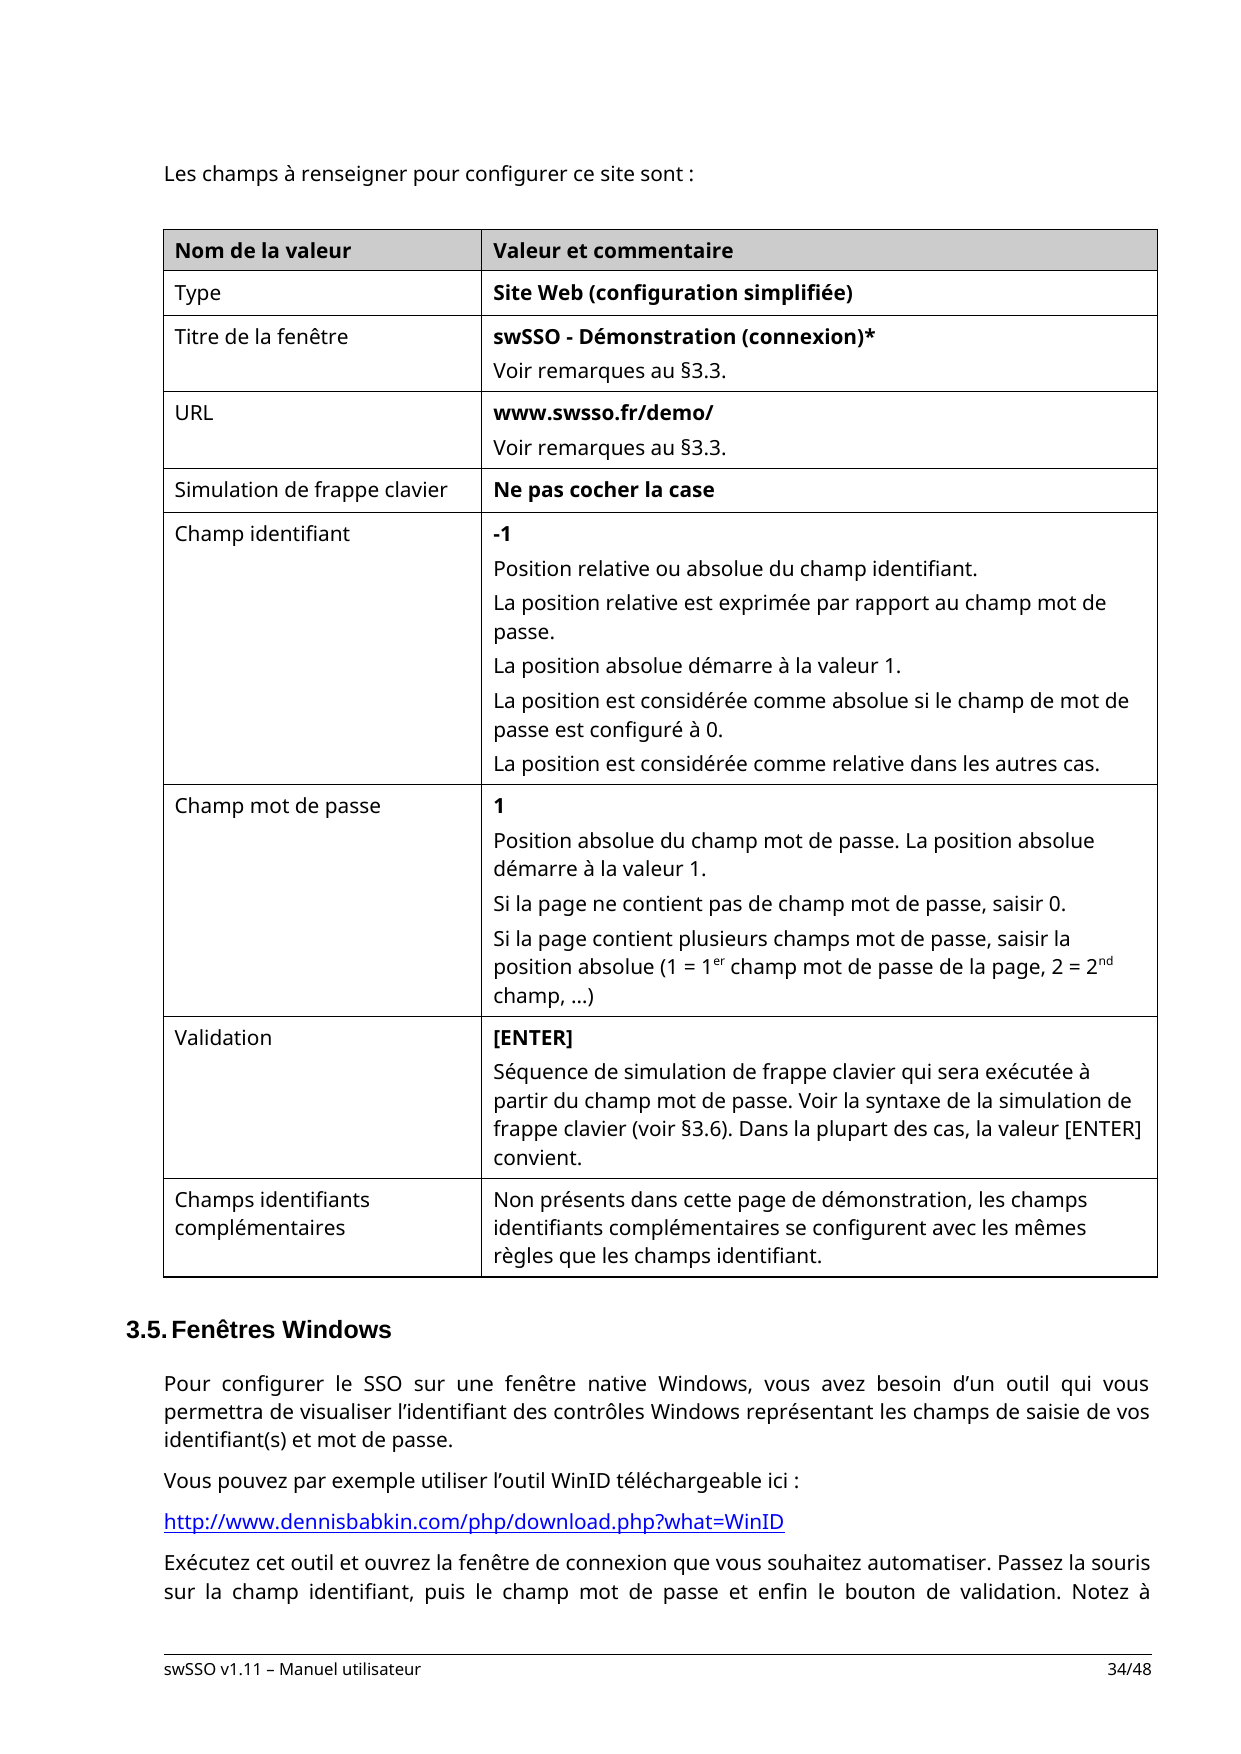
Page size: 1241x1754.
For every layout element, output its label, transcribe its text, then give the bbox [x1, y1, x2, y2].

table_header Nom de la valeur [164, 230, 481, 270]
table_cell Ne pas cocher la case [482, 469, 1157, 512]
table_cell Validation [164, 1017, 481, 1177]
table_cell Type [164, 271, 481, 314]
text http://www.dennisbabkin.com/php/download.php?what=WinID [164, 1507, 1152, 1536]
text Vous pouvez par exemple utiliser l’outil WinID téléchargeable ici : [164, 1466, 1152, 1495]
table_cell Titre de la fenêtre [164, 316, 481, 391]
table_cell www.swsso.fr/demo/ Voir remarques au §3.3. [482, 392, 1157, 468]
table_cell URL [164, 392, 481, 468]
table_cell Site Web (configuration simplifiée) [482, 271, 1157, 314]
table_cell Simulation de frappe clavier [164, 469, 481, 512]
text Pour configurer le SSO sur une fenêtre native Windows, vous avez besoin d’un outil qui vous permettra de visualiser l’identifiant des contrôles Windows représentant les champs de saisie de vos identifiant(s) et mot de passe. [164, 1369, 1152, 1454]
table_cell swSSO - Démonstration (connexion)* Voir remarques au §3.3. [482, 316, 1157, 391]
table_cell Champ identifiant [164, 513, 481, 784]
text Les champs à renseigner pour configurer ce site sont : [164, 159, 1152, 187]
table_cell Non présents dans cette page de démonstration, les champs identifiants complémentaires se configurent avec les mêmes règles que les champs identifiant. [482, 1179, 1157, 1276]
table_cell [ENTER] Séquence de simulation de frappe clavier qui sera exécutée à partir du champ mot de passe. Voir la syntaxe de la simulation de frappe clavier (voir §3.6). Dans la plupart des cas, la valeur [ENTER] convient. [482, 1017, 1157, 1177]
subtitle Fenêtres Windows [126, 1315, 1152, 1344]
table_header Valeur et commentaire [482, 230, 1157, 270]
text Exécutez cet outil et ouvrez la fenêtre de connexion que vous souhaitez automatiser. Passez la souris sur la champ identifiant, puis le champ mot de passe et enfin le bouton de validation. Notez à [164, 1548, 1152, 1605]
table_cell Champ mot de passe [164, 785, 481, 1016]
table_cell -1 Position relative ou absolue du champ identifiant. La position relative est exprimée par rapport au champ mot de passe. La position absolue démarre à la valeur 1. La position est considérée comme absolue si le champ de mot de passe est configuré à 0. La position est considérée comme relative dans les autres cas. [482, 513, 1157, 784]
table_cell Champs identifiants complémentaires [164, 1179, 481, 1276]
table_cell 1 Position absolue du champ mot de passe. La position absolue démarre à la valeur 1. Si la page ne contient pas de champ mot de passe, saisir 0. Si la page contient plusieurs champs mot de passe, saisir la position absolue (1 = 1er champ mot de passe de la page, 2 = 2nd champ, …) [482, 785, 1157, 1016]
